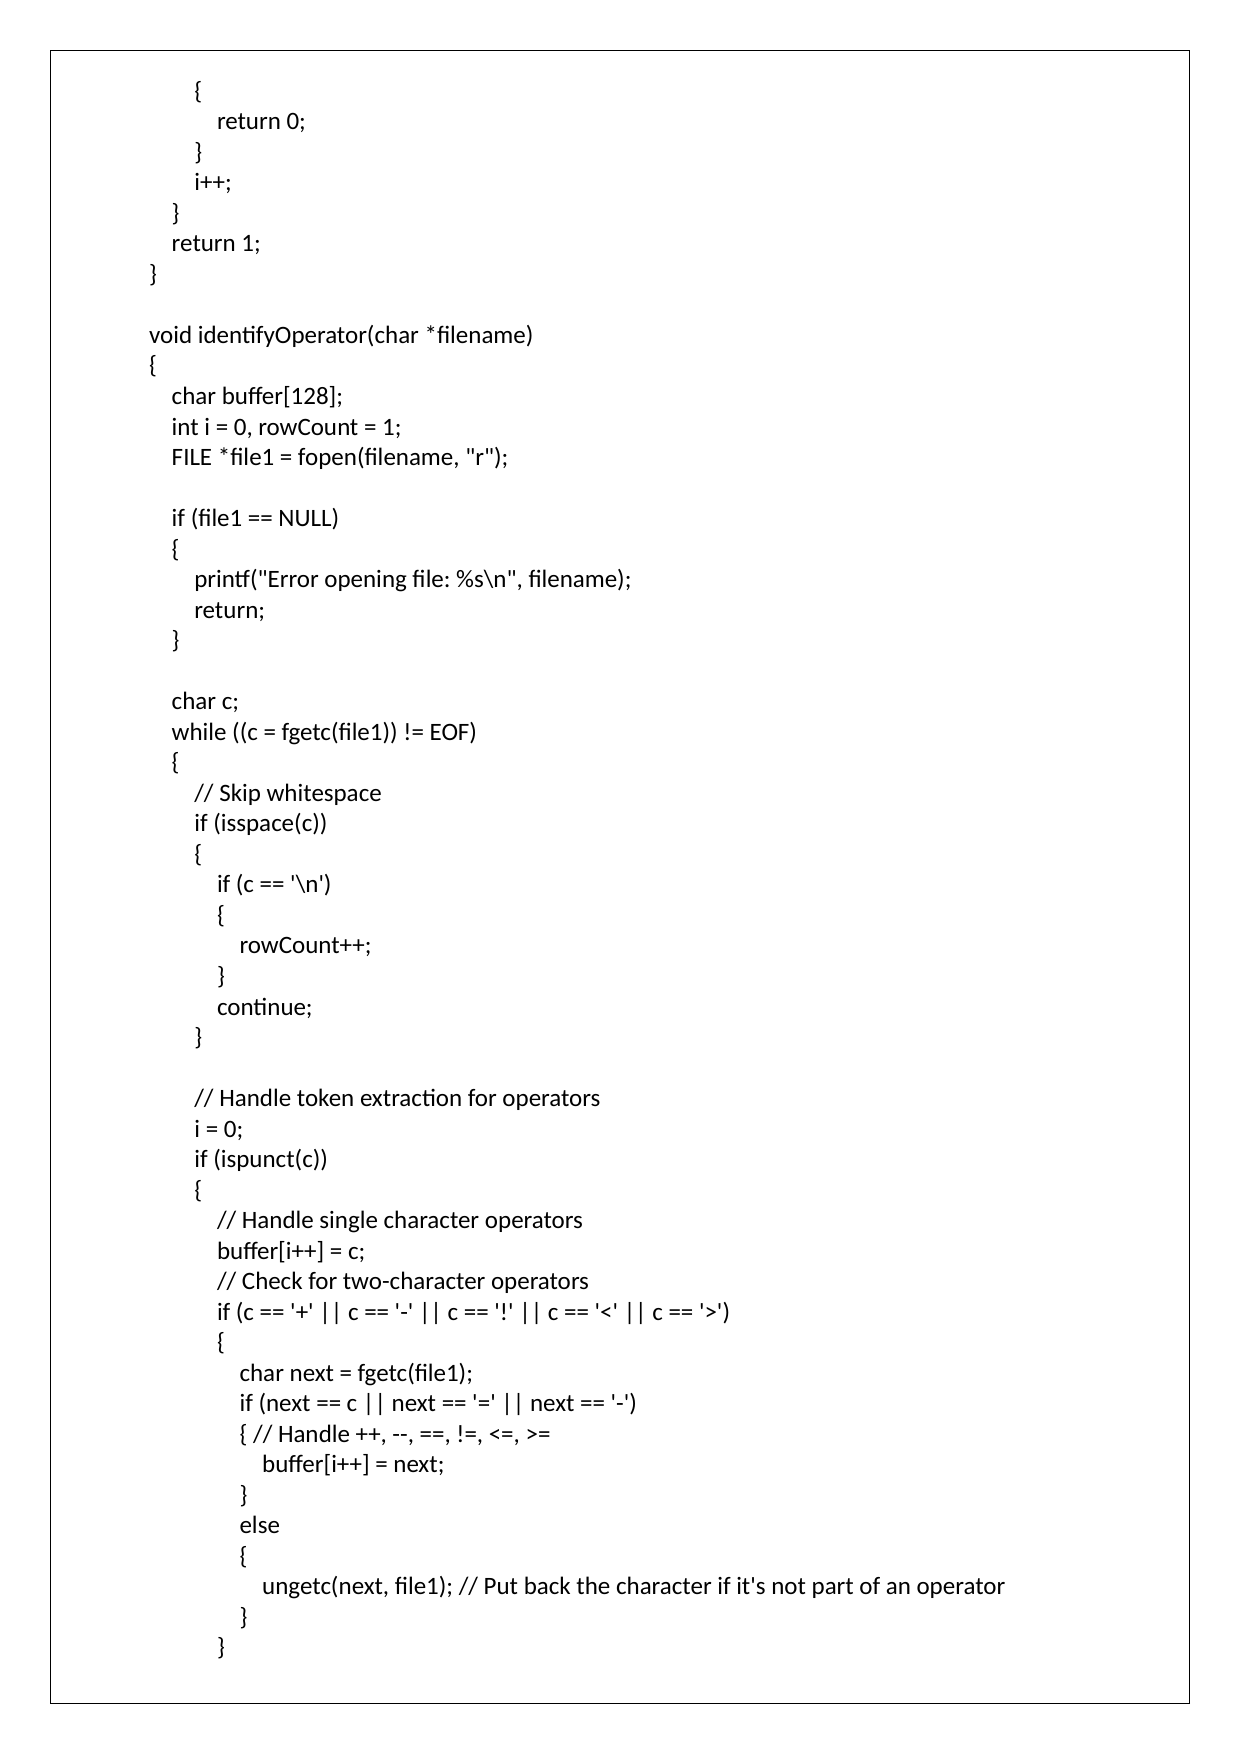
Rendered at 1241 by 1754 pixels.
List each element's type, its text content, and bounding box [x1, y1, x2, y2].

text { [149, 75, 1165, 106]
text char buffer[128]; [149, 380, 1165, 411]
text return 1; [149, 228, 1165, 258]
text if (isspace(c)) [149, 807, 1165, 838]
text if (ispunct(c)) [149, 1143, 1165, 1174]
text { [149, 350, 1165, 380]
text } [149, 960, 1165, 991]
text i++; [149, 167, 1165, 197]
text { [149, 1174, 1165, 1204]
text { [149, 838, 1165, 868]
text printf("Error opening file: %s\n", filename); [149, 563, 1165, 594]
text rowCount++; [149, 929, 1165, 960]
text // Handle token extraction for operators [149, 1082, 1165, 1113]
text } [149, 258, 1165, 289]
text // Handle single character operators [149, 1204, 1165, 1235]
text return 0; [149, 106, 1165, 136]
text { [149, 1540, 1165, 1571]
text else [149, 1509, 1165, 1540]
text buffer[i++] = c; [149, 1235, 1165, 1265]
text } [149, 1632, 1165, 1662]
text void identifyOperator(char *filename) [149, 319, 1165, 350]
text if (c == '+' || c == '-' || c == '!' || c == '<' || c == '>') [149, 1296, 1165, 1326]
text char next = fgetc(file1); [149, 1357, 1165, 1387]
text ungetc(next, file1); // Put back the character if it's not part of an operator [149, 1571, 1165, 1601]
text } [149, 136, 1165, 167]
text if (file1 == NULL) [149, 502, 1165, 533]
text while ((c = fgetc(file1)) != EOF) [149, 716, 1165, 746]
text } [149, 197, 1165, 228]
text } [149, 1021, 1165, 1052]
text { // Handle ++, --, ==, !=, <=, >= [149, 1418, 1165, 1448]
text int i = 0, rowCount = 1; [149, 411, 1165, 441]
text // Check for two-character operators [149, 1265, 1165, 1296]
text { [149, 533, 1165, 563]
text // Skip whitespace [149, 777, 1165, 807]
text if (c == '\n') [149, 868, 1165, 899]
text FILE *file1 = fopen(filename, "r"); [149, 441, 1165, 472]
text } [149, 1479, 1165, 1509]
text } [149, 624, 1165, 655]
text { [149, 899, 1165, 929]
text continue; [149, 991, 1165, 1021]
text char c; [149, 685, 1165, 716]
text buffer[i++] = next; [149, 1448, 1165, 1479]
text } [149, 1601, 1165, 1632]
text { [149, 746, 1165, 777]
text i = 0; [149, 1113, 1165, 1143]
text return; [149, 594, 1165, 624]
text { [149, 1326, 1165, 1357]
text if (next == c || next == '=' || next == '-') [149, 1387, 1165, 1418]
